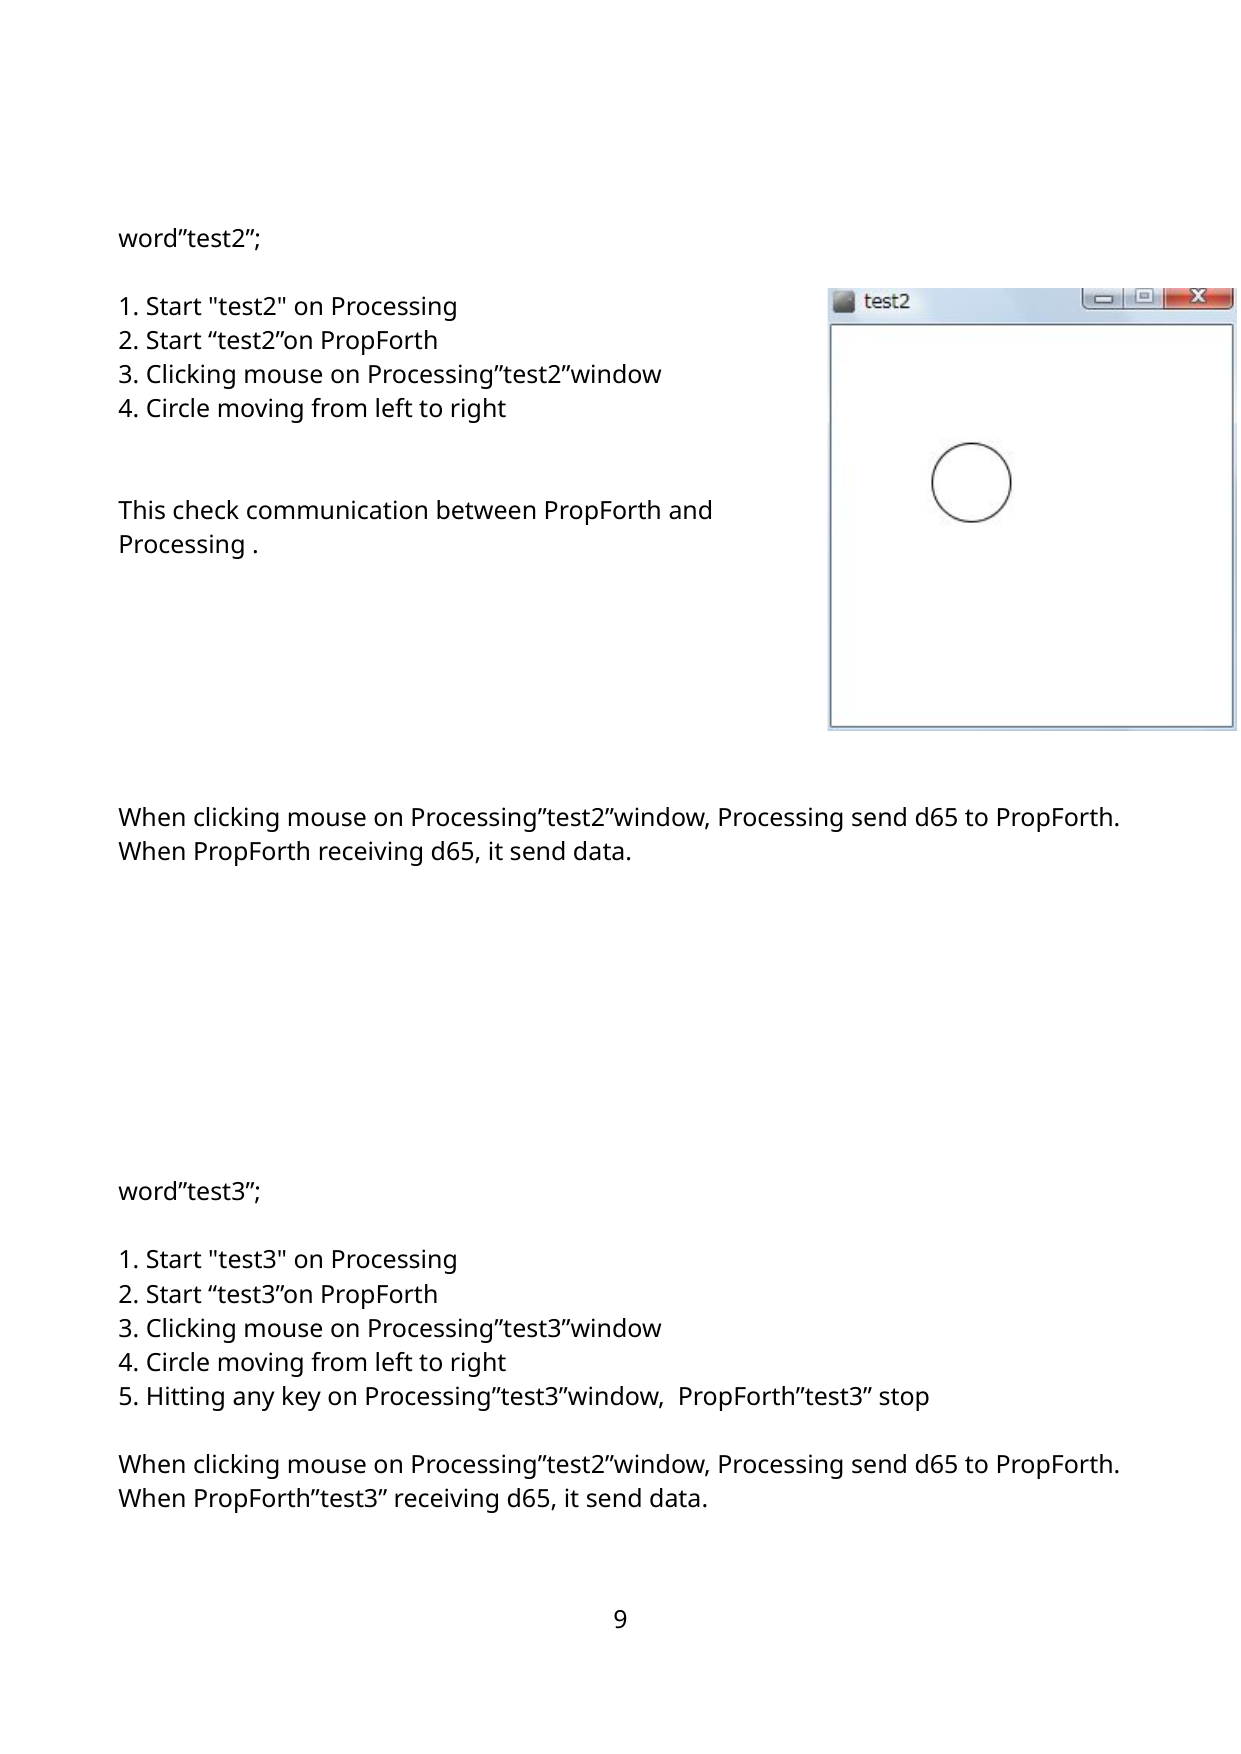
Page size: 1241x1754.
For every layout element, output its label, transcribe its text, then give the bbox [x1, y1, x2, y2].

text 4. Circle moving from left to right [118, 391, 827, 425]
text 1. Start "test2" on Processing [118, 288, 827, 322]
text This check communication between PropForth and Processing . [118, 493, 827, 561]
text When clicking mouse on Processing”test2”window, Processing send d65 to PropForth. [118, 1447, 1122, 1481]
text 3. Clicking mouse on Processing”test3”window [118, 1310, 1122, 1344]
text 2. Start “test3”on PropForth [118, 1276, 1122, 1310]
text 4. Circle moving from left to right [118, 1344, 1122, 1378]
text 1. Start "test3" on Processing [118, 1242, 1122, 1276]
text When PropForth receiving d65, it send data. [118, 833, 1122, 867]
text 5. Hitting any key on Processing”test3”window, PropForth”test3” stop [118, 1378, 1122, 1412]
text When PropForth”test3” receiving d65, it send data. [118, 1481, 1122, 1515]
text word”test2”; [118, 220, 1122, 254]
text When clicking mouse on Processing”test2”window, Processing send d65 to PropForth. [118, 799, 1122, 833]
text 3. Clicking mouse on Processing”test2”window [118, 357, 827, 391]
text 2. Start “test2”on PropForth [118, 322, 827, 357]
text word”test3”; [118, 1174, 1122, 1208]
picture [827, 288, 1237, 731]
